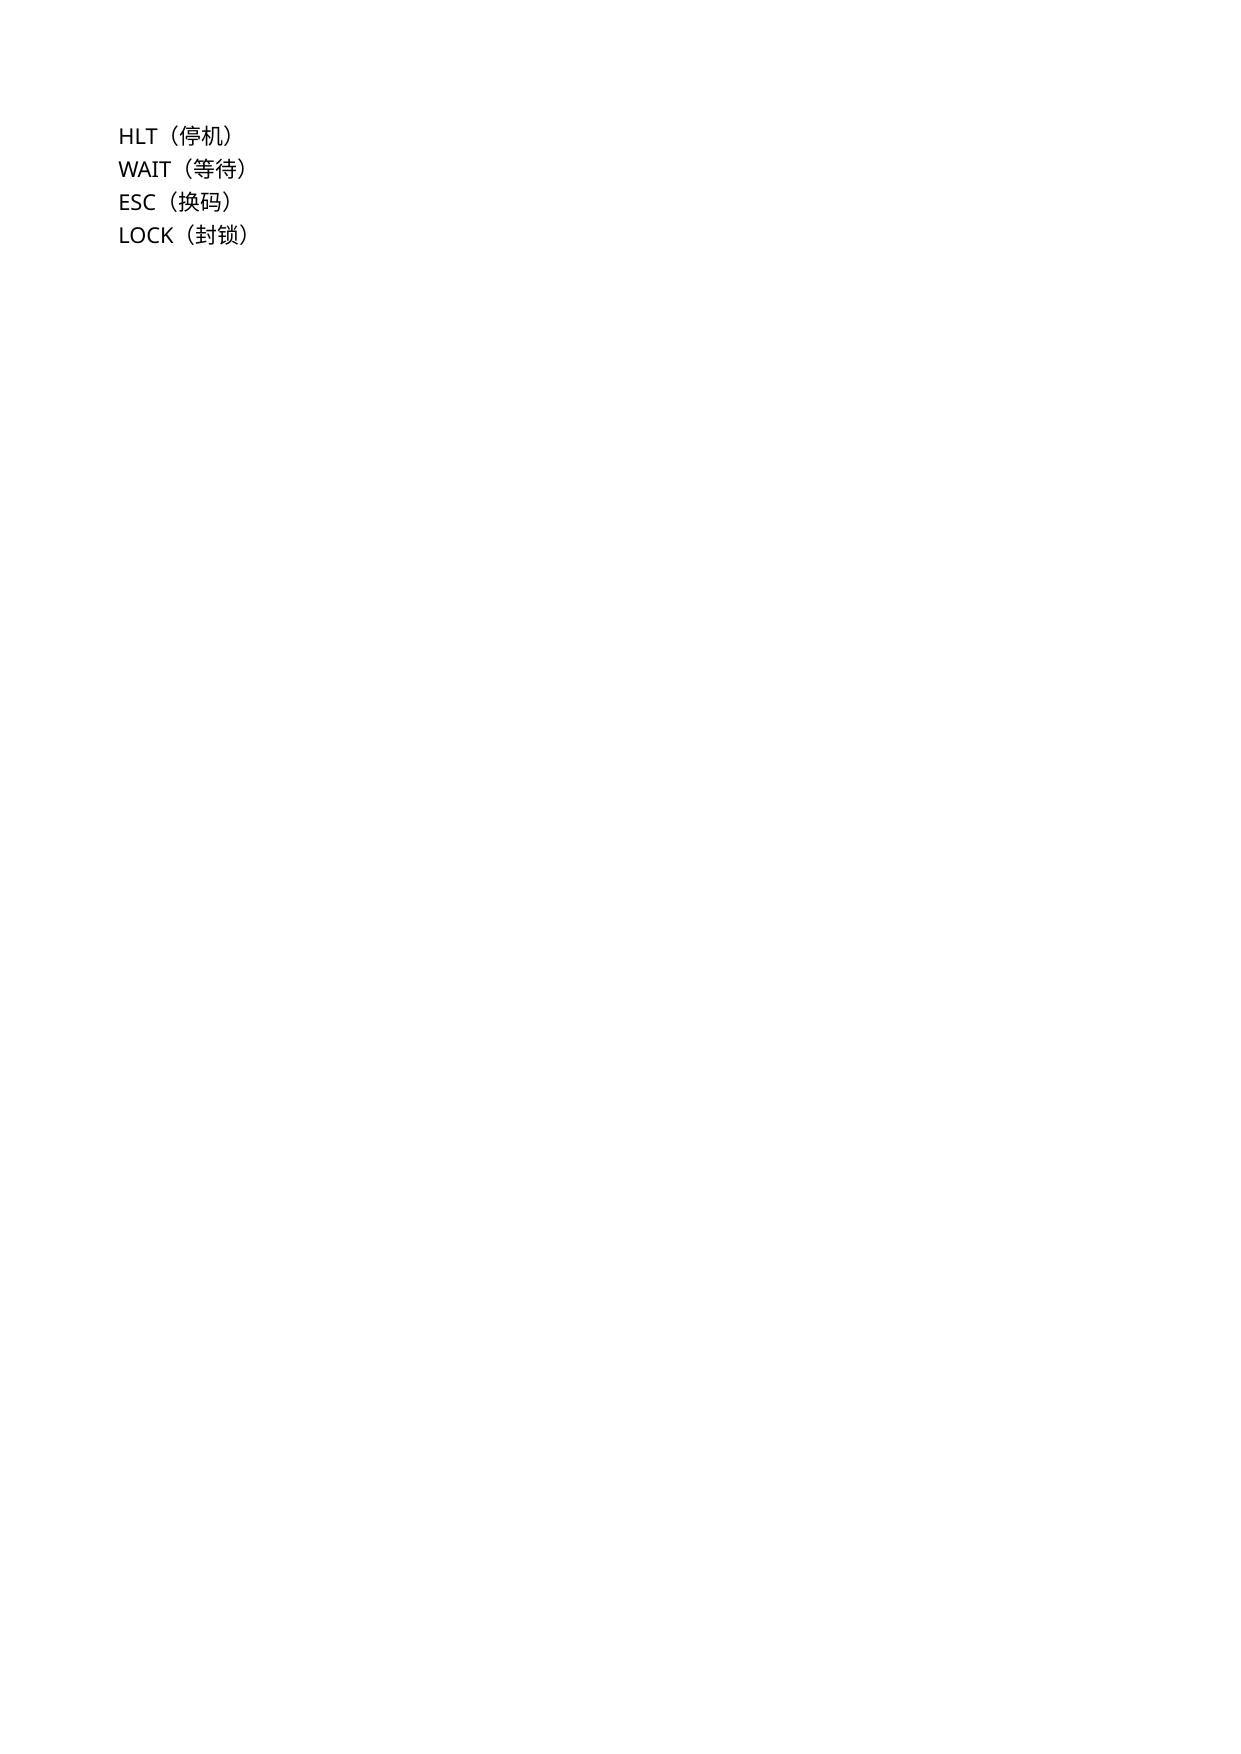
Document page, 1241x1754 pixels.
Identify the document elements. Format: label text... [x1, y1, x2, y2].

text HLT（停机） WAIT（等待） ESC（换码） LOCK（封锁） [118, 118, 1122, 249]
